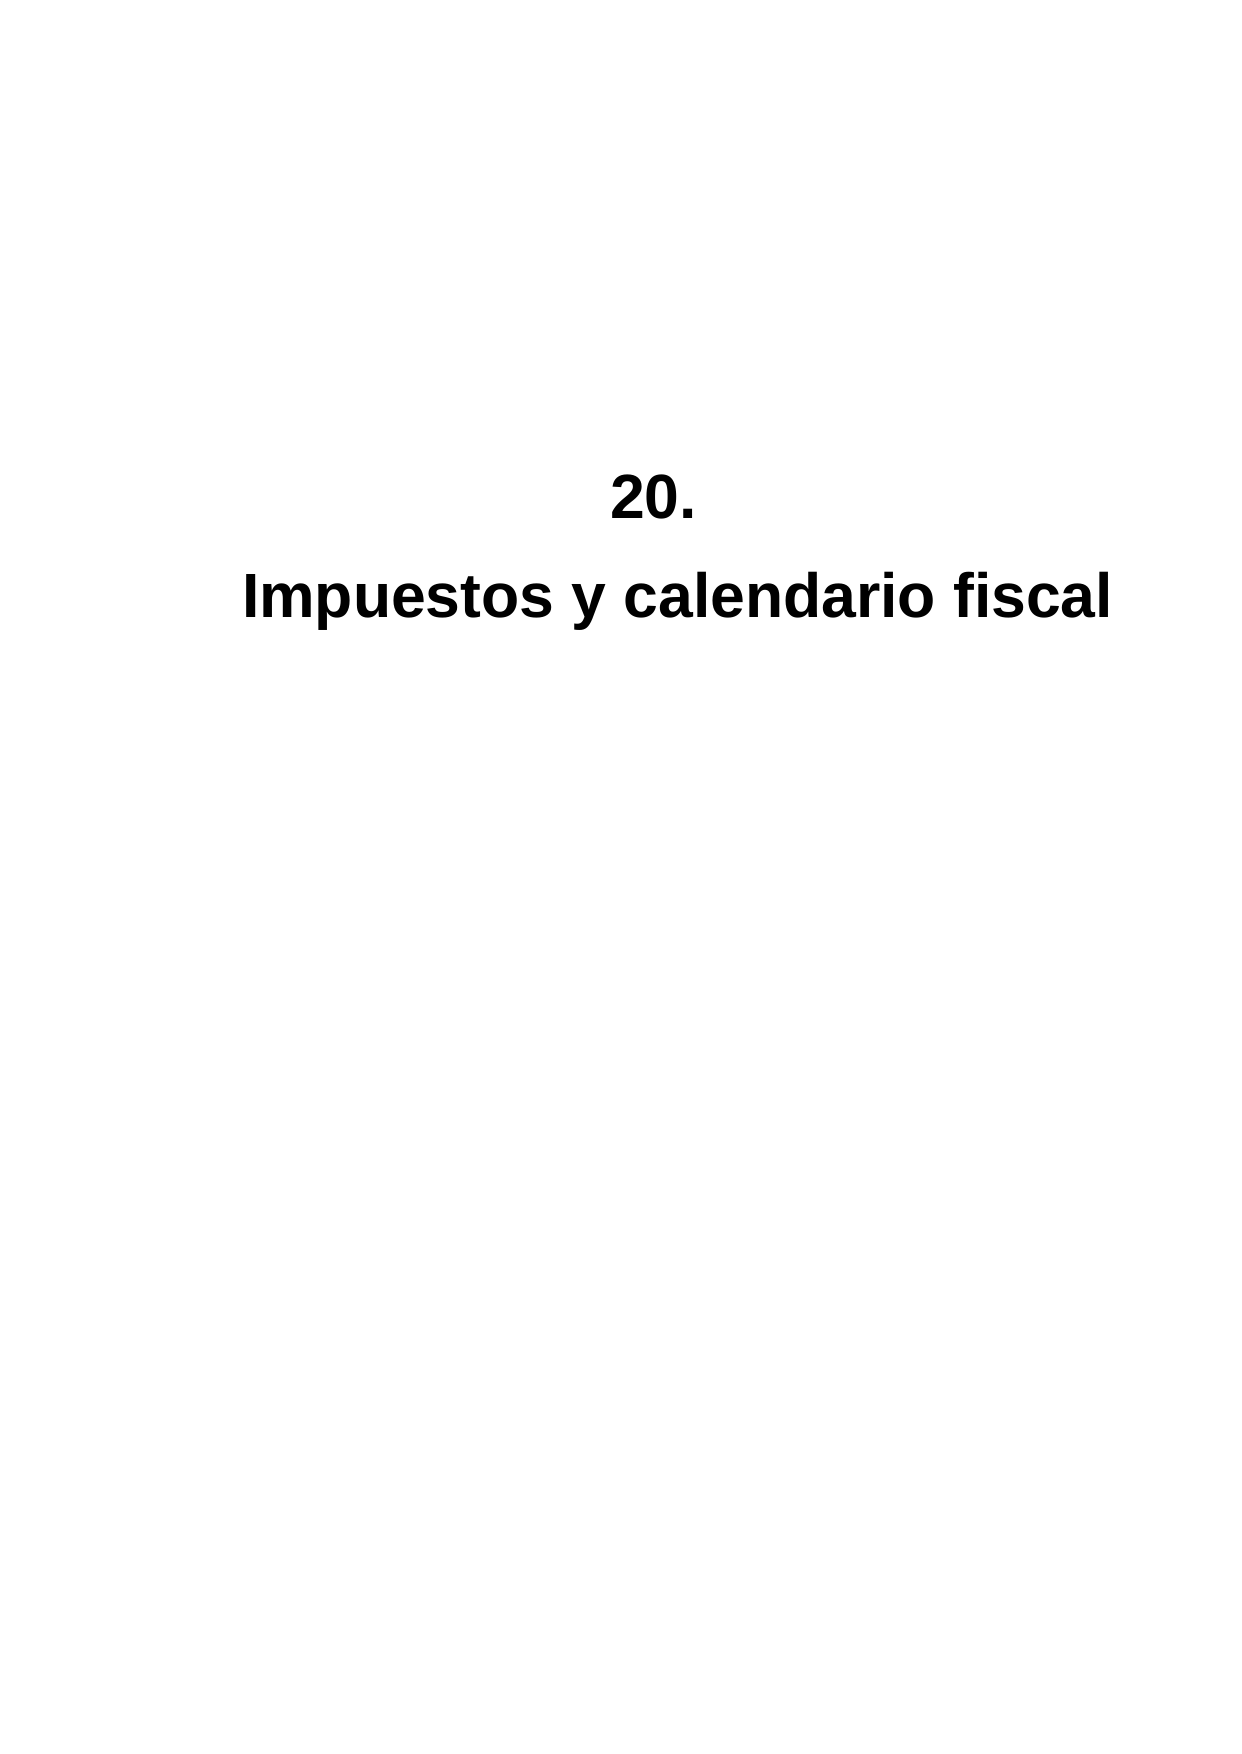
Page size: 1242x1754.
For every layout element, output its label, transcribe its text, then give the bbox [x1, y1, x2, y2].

text 20. [131, 459, 1175, 531]
text Impuestos y calendario fiscal [180, 558, 1175, 630]
